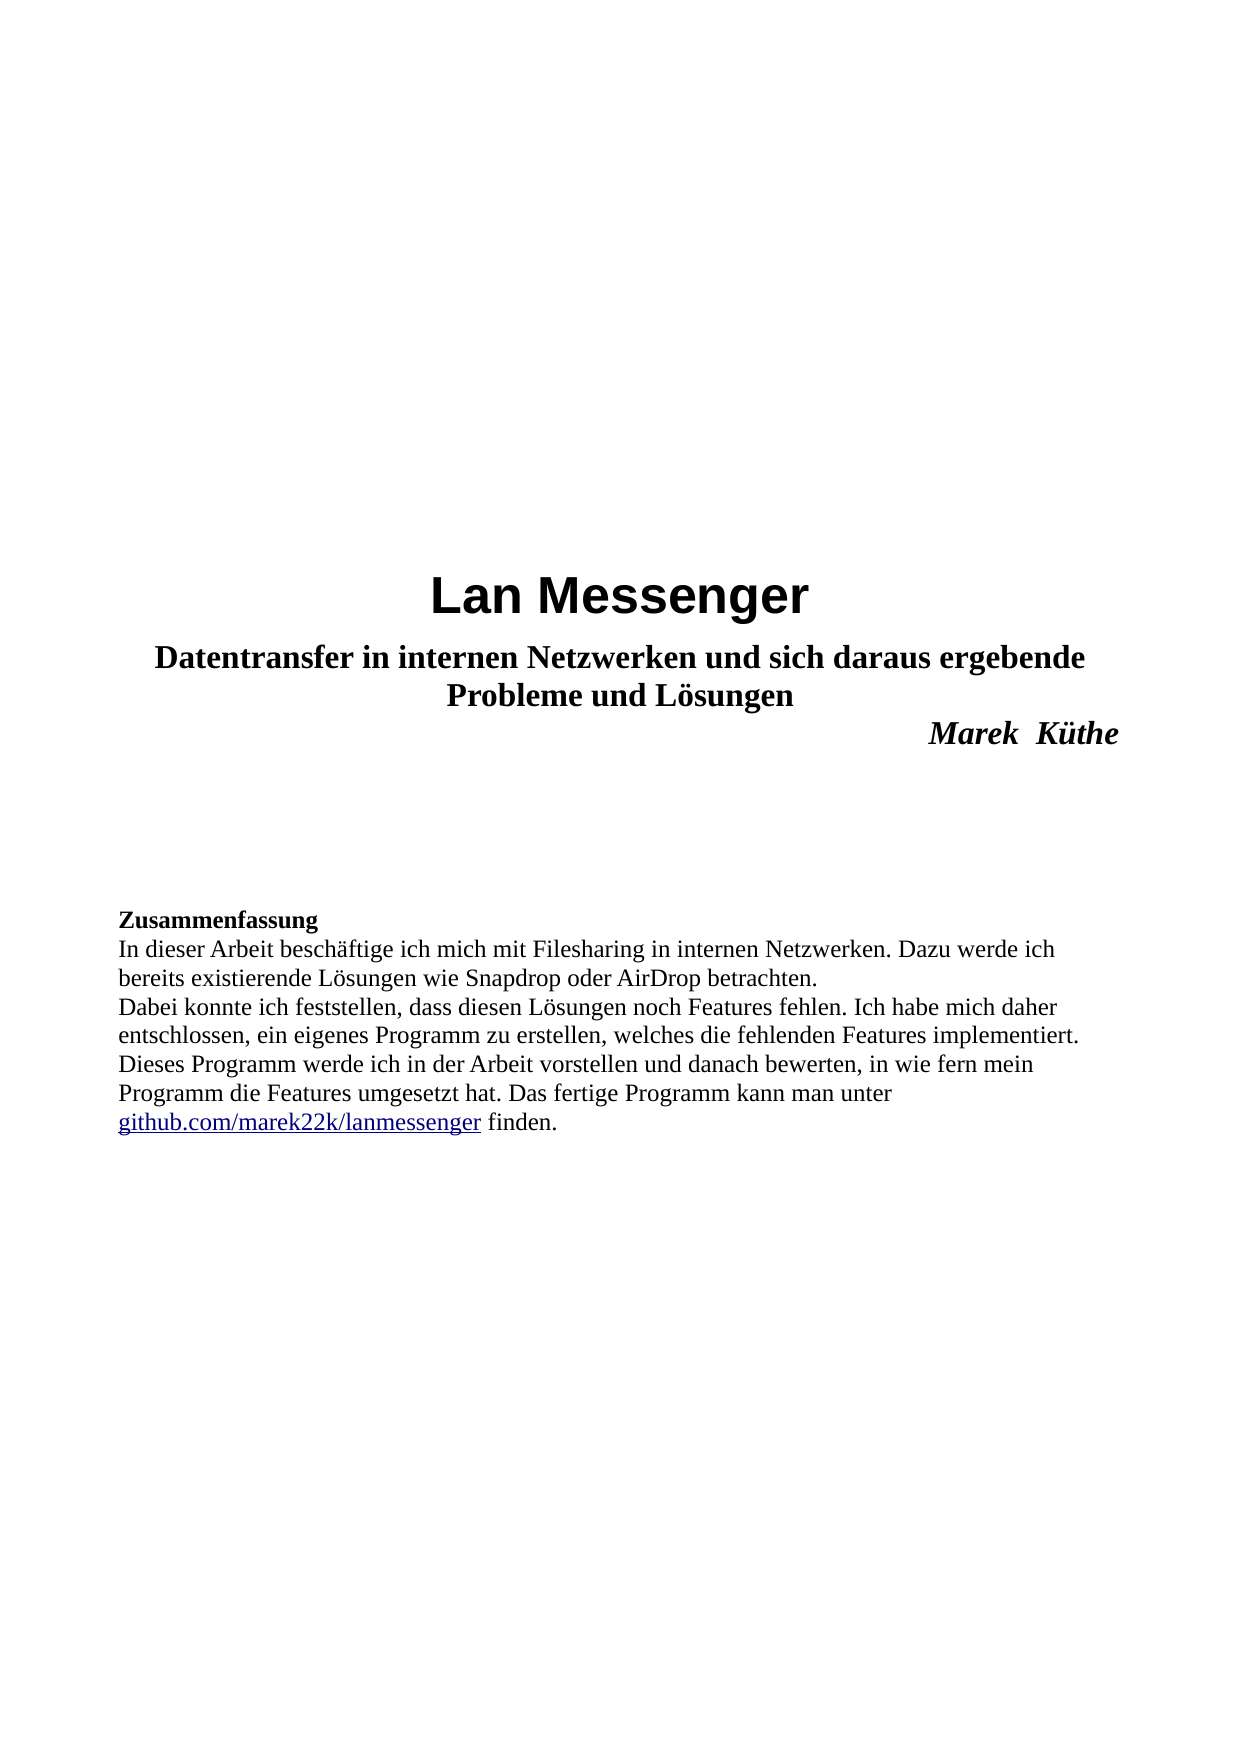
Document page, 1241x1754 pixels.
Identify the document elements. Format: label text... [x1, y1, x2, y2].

subtitle In dieser Arbeit beschäftige ich mich mit Filesharing in internen Netzwerken. Dazu werde ich bereits existierende Lösungen wie Snapdrop oder AirDrop betrachten. [118, 934, 1122, 992]
subtitle Datentransfer in internen Netzwerken und sich daraus ergebende Probleme und Lösungen [118, 637, 1122, 714]
subtitle Lan Messenger [118, 565, 1122, 625]
subtitle Dabei konnte ich feststellen, dass diesen Lösungen noch Features fehlen. Ich habe mich daher entschlossen, ein eigenes Programm zu erstellen, welches die fehlenden Features implementiert. Dieses Programm werde ich in der Arbeit vorstellen und danach bewerten, in wie fern mein Programm die Features umgesetzt hat. Das fertige Programm kann man unter github.com/marek22k/lanmessenger finden. [118, 992, 1122, 1135]
subtitle Marek Küthe [118, 714, 1122, 752]
subtitle Zusammenfassung [118, 905, 1122, 934]
